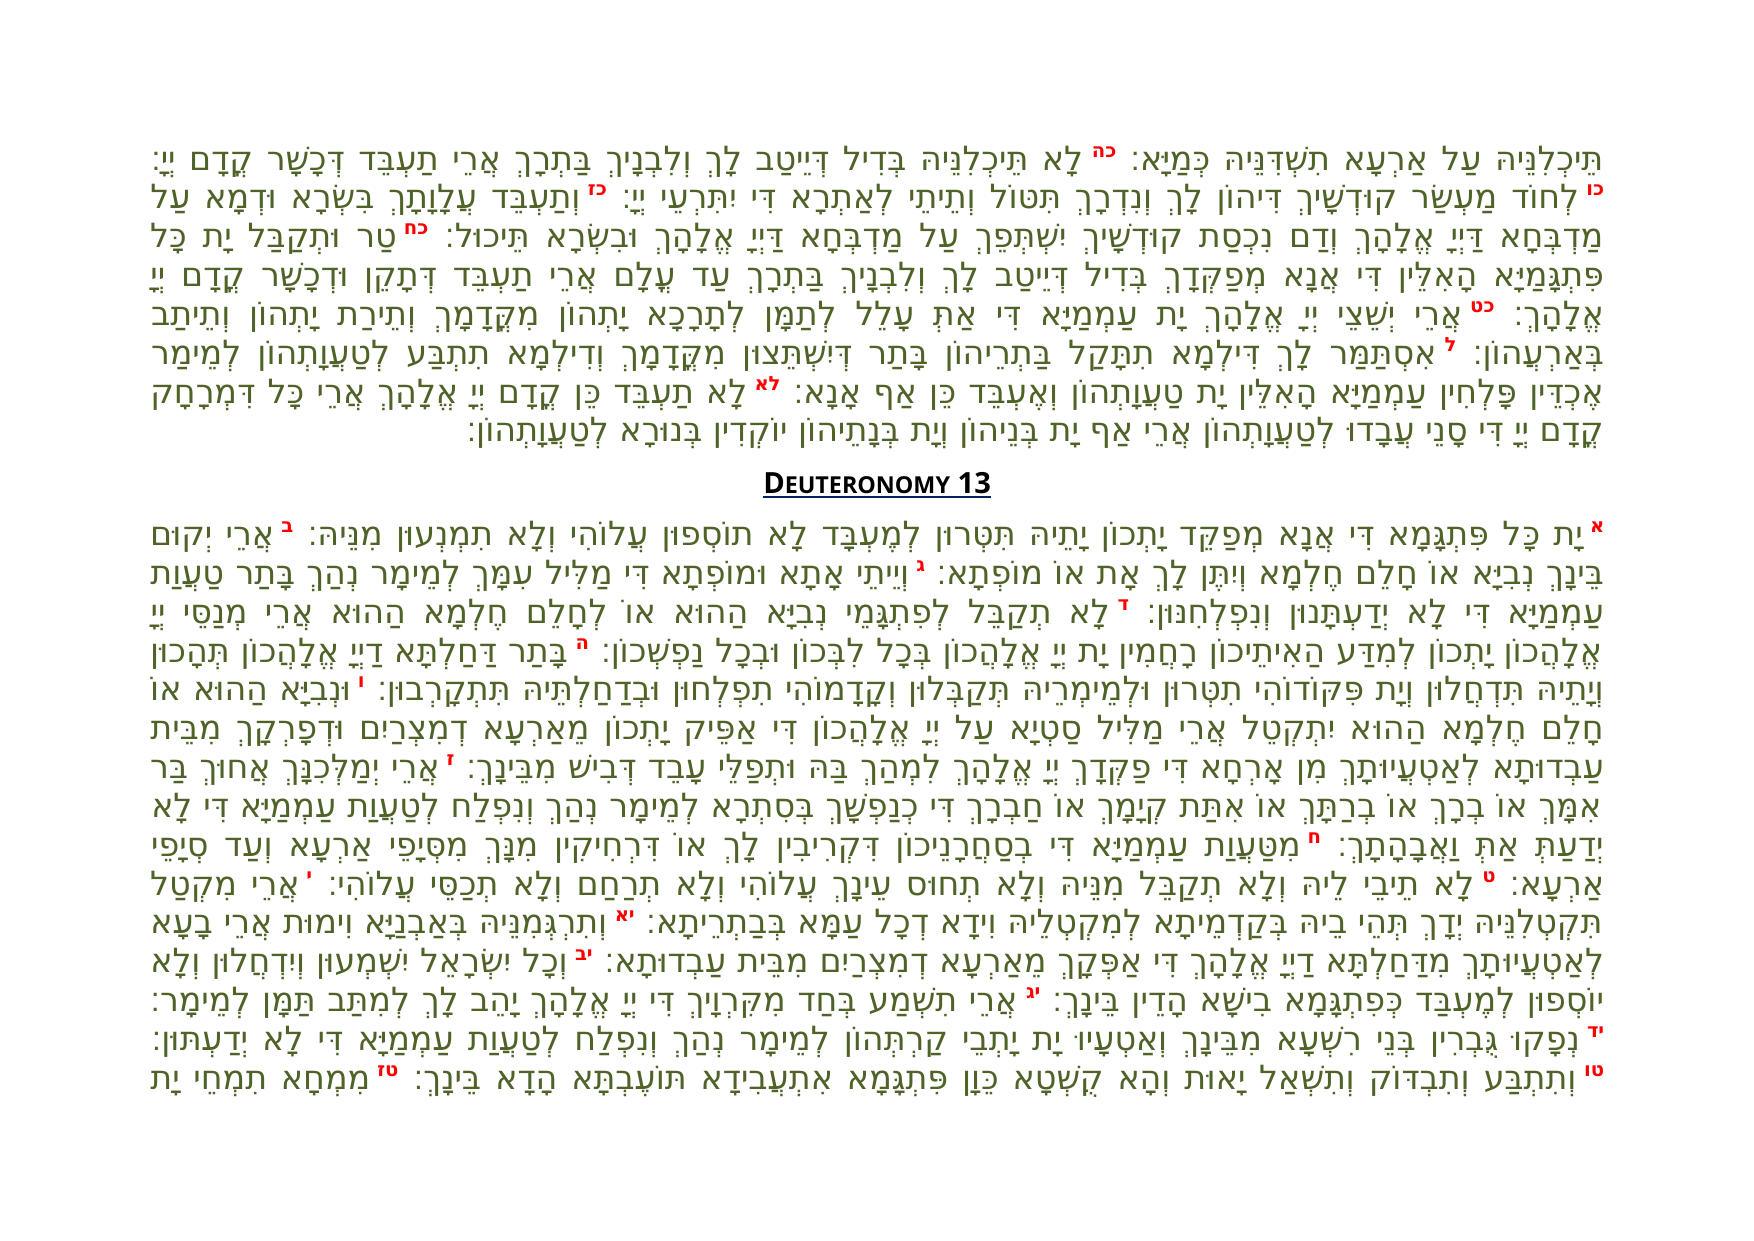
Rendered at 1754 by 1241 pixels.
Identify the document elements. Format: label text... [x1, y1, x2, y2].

text א יָת כָּל פִּתְגָּמָא דִּי אֲנָא מְפַקֵּד יָתְכוֹן יָתֵיהּ תִּטְּרוּן לְמֶעְבָּד לָא תוֹסְפוּן עֲלוֹהִי וְלָא תִמְנְעוּן מִנֵּיהּ׃ ב אֲרֵי יְקוּם בֵּינָךְ נְבִיָּא אוֹ חָלֵם חֶלְמָא וְיִתֶּן לָךְ אָת אוֹ מוֹפְתָא׃ ג וְיֵיתֵי אָתָא וּמוֹפְתָא דִּי מַלִּיל עִמָּךְ לְמֵימָר נְהַךְ בָּתַר טַעֲוַת עַמְמַיָּא דִּי לָא יְדַעְתָּנוּן וְנִפְלְחִנּוּן׃ ד לָא תְקַבֵּל לְפִתְגָּמֵי נְבִיָּא הַהוּא אוֹ לְחָלֵם חֶלְמָא הַהוּא אֲרֵי מְנַסֵּי יְיָ אֱלָהֲכוֹן יָתְכוֹן לְמִדַּע הַאִיתֵיכוֹן רָחֲמִין יָת יְיָ אֱלָהֲכוֹן בְּכָל לִבְּכוֹן וּבְכָל נַפְשְׁכוֹן׃ ה בָּתַר דַּחַלְתָּא דַיְיָ אֱלָהֲכוֹן תְּהָכוּן וְיָתֵיהּ תִּדְחֲלוּן וְיָת פִּקּוֹדוֹהִי תִטְּרוּן וּלְמֵימְרֵיהּ תְּקַבְּלוּן וְקָדָמוֹהִי תִפְלְחוּן וּבְדַחַלְתֵּיהּ תִּתְקָרְבוּן׃ ו וּנְבִיָּא הַהוּא אוֹ חָלֵם חֶלְמָא הַהוּא יִתְקְטֵל אֲרֵי מַלִּיל סַטְיָא עַל יְיָ אֱלָהֲכוֹן דִּי אַפֵּיק יָתְכוֹן מֵאַרְעָא דְמִצְרַיִם וּדְפָרְקָךְ מִבֵּית עַבְדוּתָא לְאַטְעֲיוּתָךְ מִן אָרְחָא דִּי פַקְּדָךְ יְיָ אֱלָהָךְ לִמְהַךְ בַּהּ וּתְפַלֵּי עָבֵד דְּבִישׁ מִבֵּינָךְ׃ ז אֲרֵי יְמַלְּכִנָּךְ אֲחוּךְ בַּר אִמָּךְ אוֹ בְרָךְ אוֹ בְרַתָּךְ אוֹ אִתַּת קְיָמָךְ אוֹ חַבְרָךְ דִּי כְנַפְשָׁךְ בְּסִתְרָא לְמֵימָר נְהַךְ וְנִפְלַח לְטַעֲוַת עַמְמַיָּא דִּי לָא יְדַעַתְּ אַתְּ וַאֲבָהָתָךְ׃ ח מִטַּעֲוַת עַמְמַיָּא דִּי בְסַחֲרָנֵיכוֹן דִּקְרִיבִין לָךְ אוֹ דִּרְחִיקִין מִנָּךְ מִסְּיָפֵי אַרְעָא וְעַד סְיָפֵי אַרְעָא׃ ט לָא תֵיבֵי לֵיהּ וְלָא תְקַבֵּל מִנֵּיהּ וְלָא תְחוּס עֵינָךְ עֲלוֹהִי וְלָא תְרַחַם וְלָא תְכַסֵּי עֲלוֹהִי׃ י אֲרֵי מִקְטַל תִּקְטְלִנֵּיהּ יְדָךְ תְּהֵי בֵיהּ בְּקַדְמֵיתָא לְמִקְטְלֵיהּ וִידָא דְכָל עַמָּא בְּבַתְרֵיתָא׃ יא וְתִרְגְּמִנֵּיהּ בְּאַבְנַיָּא וִימוּת אֲרֵי בָעָא לְאַטְעֲיוּתָךְ מִדַּחַלְתָּא דַיְיָ אֱלָהָךְ דִּי אַפְּקָךְ מֵאַרְעָא דְמִצְרַיִם מִבֵּית עַבְדוּתָא׃ יב וְכָל יִשְׂרָאֵל יִשְׁמְעוּן וְיִדְחֲלוּן וְלָא יוֹסְפוּן לְמֶעְבַּד כְּפִתְגָּמָא בִישָׁא הָדֵין בֵּינָךְ׃ יג אֲרֵי תִשְׁמַע בְּחַד מִקִּרְוָיךְ דִּי יְיָ אֱלָהָךְ יָהֵב לָךְ לְמִתַּב תַּמָּן לְמֵימָר׃ יד נְפָקוּ גֻּבְרִין בְּנֵי רִשְׁעָא מִבֵּינָךְ וְאַטְעָיוּ יָת יָתְבֵי קַרְתְּהוֹן לְמֵימָר נְהַךְ וְנִפְלַח לְטַעֲוַת עַמְמַיָּא דִּי לָא יְדַעְתּוּן׃ טו וְתִתְבַּע וְתִבְדּוֹק וְתִשְׁאַל יָאוּת וְהָא קֻשְׁטָא כֵּוָן פִּתְגָּמָא אִתְעֲבִידָא תּוֹעֶבְתָּא הָדָא בֵּינָךְ׃ טז מִמְחָא תִמְחֵי יָת [150, 514, 1604, 1097]
text Deuteronomy 13 [150, 462, 1604, 502]
text תֵּיכְלִנֵּיהּ עַל אַרְעָא תִשְׁדִּנֵּיהּ כְּמַיָּא׃ כה לָא תֵּיכְלִנֵּיהּ בְּדִיל דְּיֵיטַב לָךְ וְלִבְנָיךְ בַּתְרָךְ אֲרֵי תַעְבֵּד דְּכָשָׁר קֳדָם יְיָ׃ כו לְחוֹד מַעְשַׂר קוּדְשָׁיךְ דִּיהוֹן לָךְ וְנִדְרָךְ תִּטּוֹל וְתֵיתֵי לְאַתְרָא דִּי יִתִּרְעֵי יְיָ׃ כז וְתַעְבֵּד עֲלָוָתָךְ בִּשְׂרָא וּדְמָא עַל מַדְבְּחָא דַּיְיָ אֱלָהָךְ וְדַם נִכְסַת קוּדְשָׁיךְ יִשְׁתְּפֵךְ עַל מַדְבְּחָא דַּיְיָ אֱלָהָךְ וּבִשְׂרָא תֵּיכוּל׃ כח טַר וּתְקַבַּל יָת כָּל פִּתְגָּמַיָּא הָאִלֵּין דִּי אֲנָא מְפַקְּדָךְ בְּדִיל דְּיֵיטַב לָךְ וְלִבְנָיךְ בַּתְרָךְ עַד עֳלָם אֲרֵי תַעְבֵּד דְּתָקֵן וּדְכָשָׁר קֳדָם יְיָ אֱלָהָךְ׃ כט אֲרֵי יְשֵׁצֵי יְיָ אֱלָהָךְ יָת עַמְמַיָּא דִּי אַתְּ עָלֵל לְתַמָּן לְתָרָכָא יָתְהוֹן מִקֳּדָמָךְ וְתֵירַת יָתְהוֹן וְתֵיתַב בְּאַרְעֲהוֹן׃ ל אִסְתַּמַּר לָךְ דִּילְמָא תִתָּקַל בַּתְרֵיהוֹן בָּתַר דְּיִשְׁתֵּצוּן מִקֳּדָמָךְ וְדִילְמָא תִתְבַּע לְטַעֲוָתְהוֹן לְמֵימַר אֶכְדֵּין פָּלְחִין עַמְמַיָּא הָאִלֵּין יָת טַעֲוָתְהוֹן וְאֶעְבֵּד כֵּן אַף אָנָא׃ לא לָא תַעְבֵּד כֵּן קֳדָם יְיָ אֱלָהָךְ אֲרֵי כָּל דִּמְרָחָק קֳדָם יְיָ דִּי סָנֵי עֲבָדוּ לְטַעֲוָתְהוֹן אֲרֵי אַף יָת בְּנֵיהוֹן וְיָת בְּנָתֵיהוֹן יוֹקְדִין בְּנוּרָא לְטַעֲוָתְהוֹן׃ [150, 139, 1604, 450]
